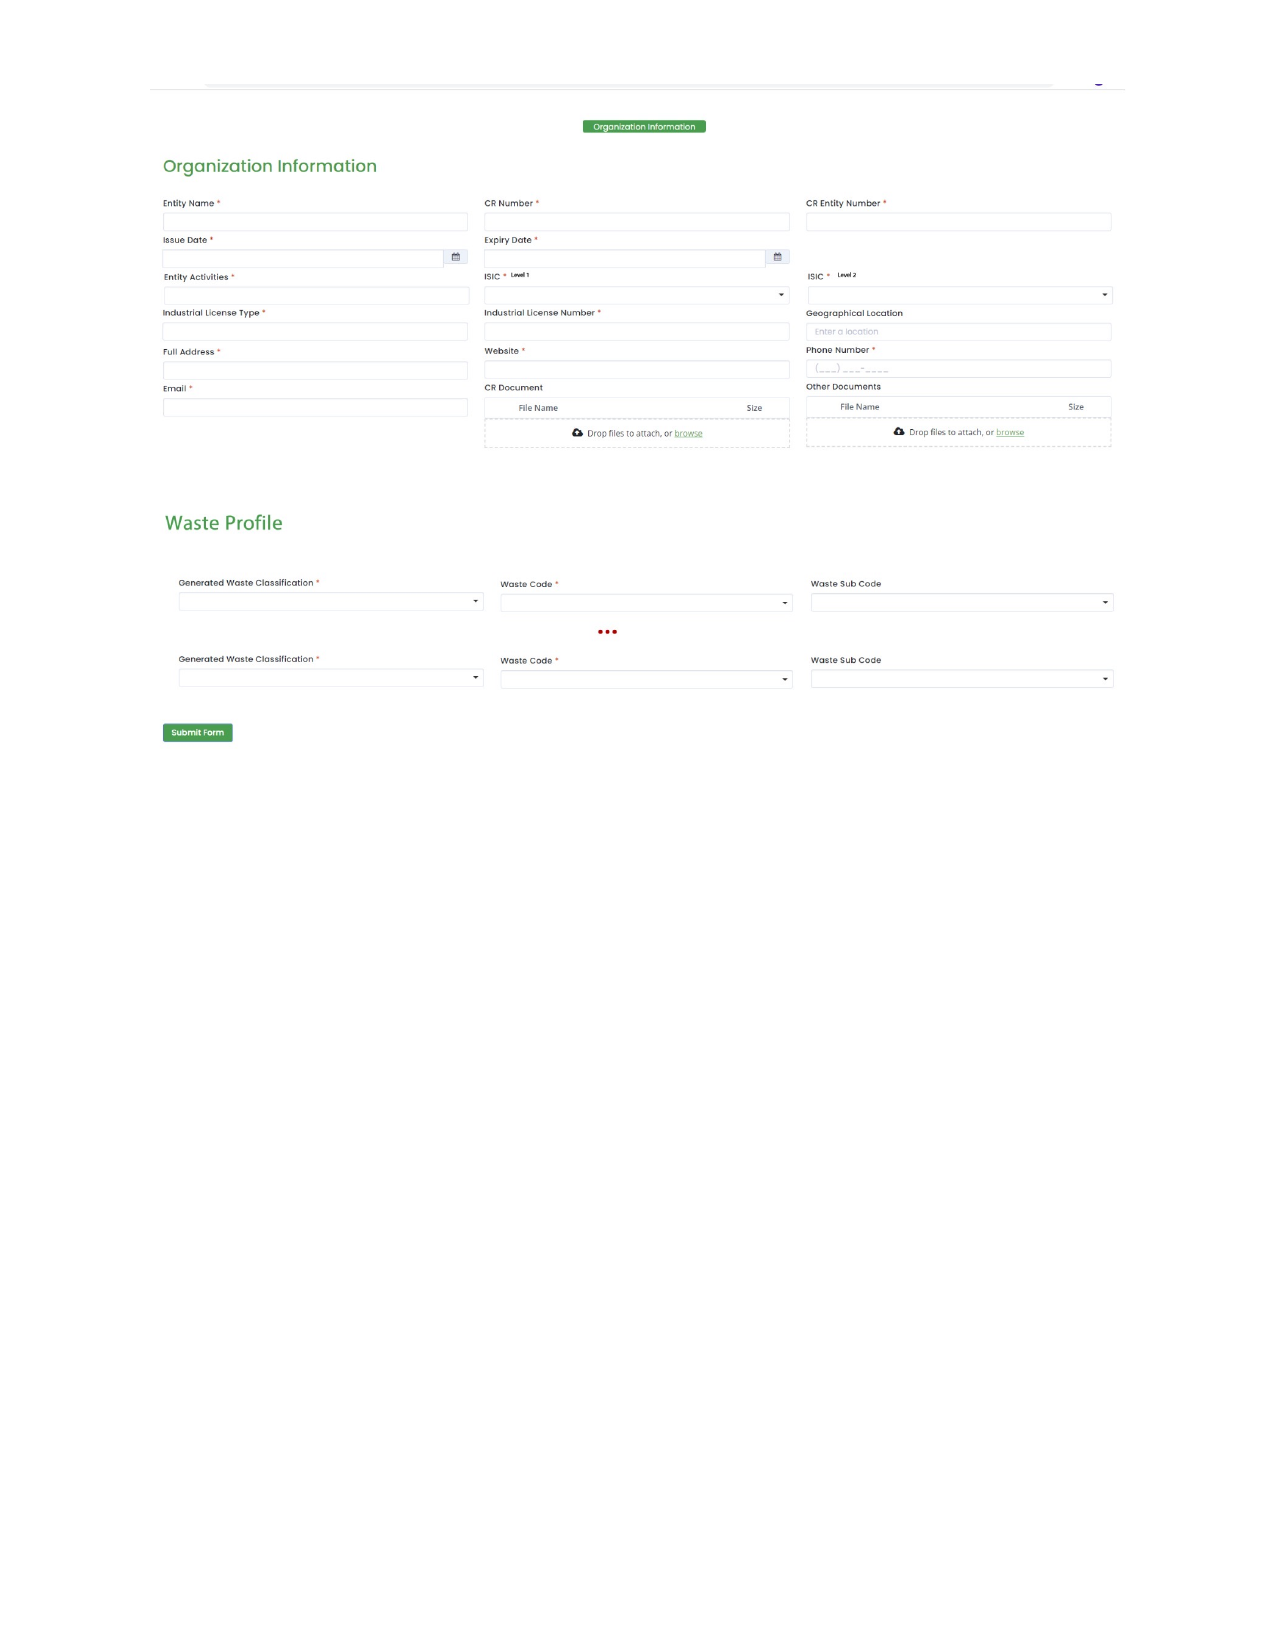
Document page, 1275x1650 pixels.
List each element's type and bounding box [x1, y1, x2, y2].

picture [150, 84, 1125, 759]
